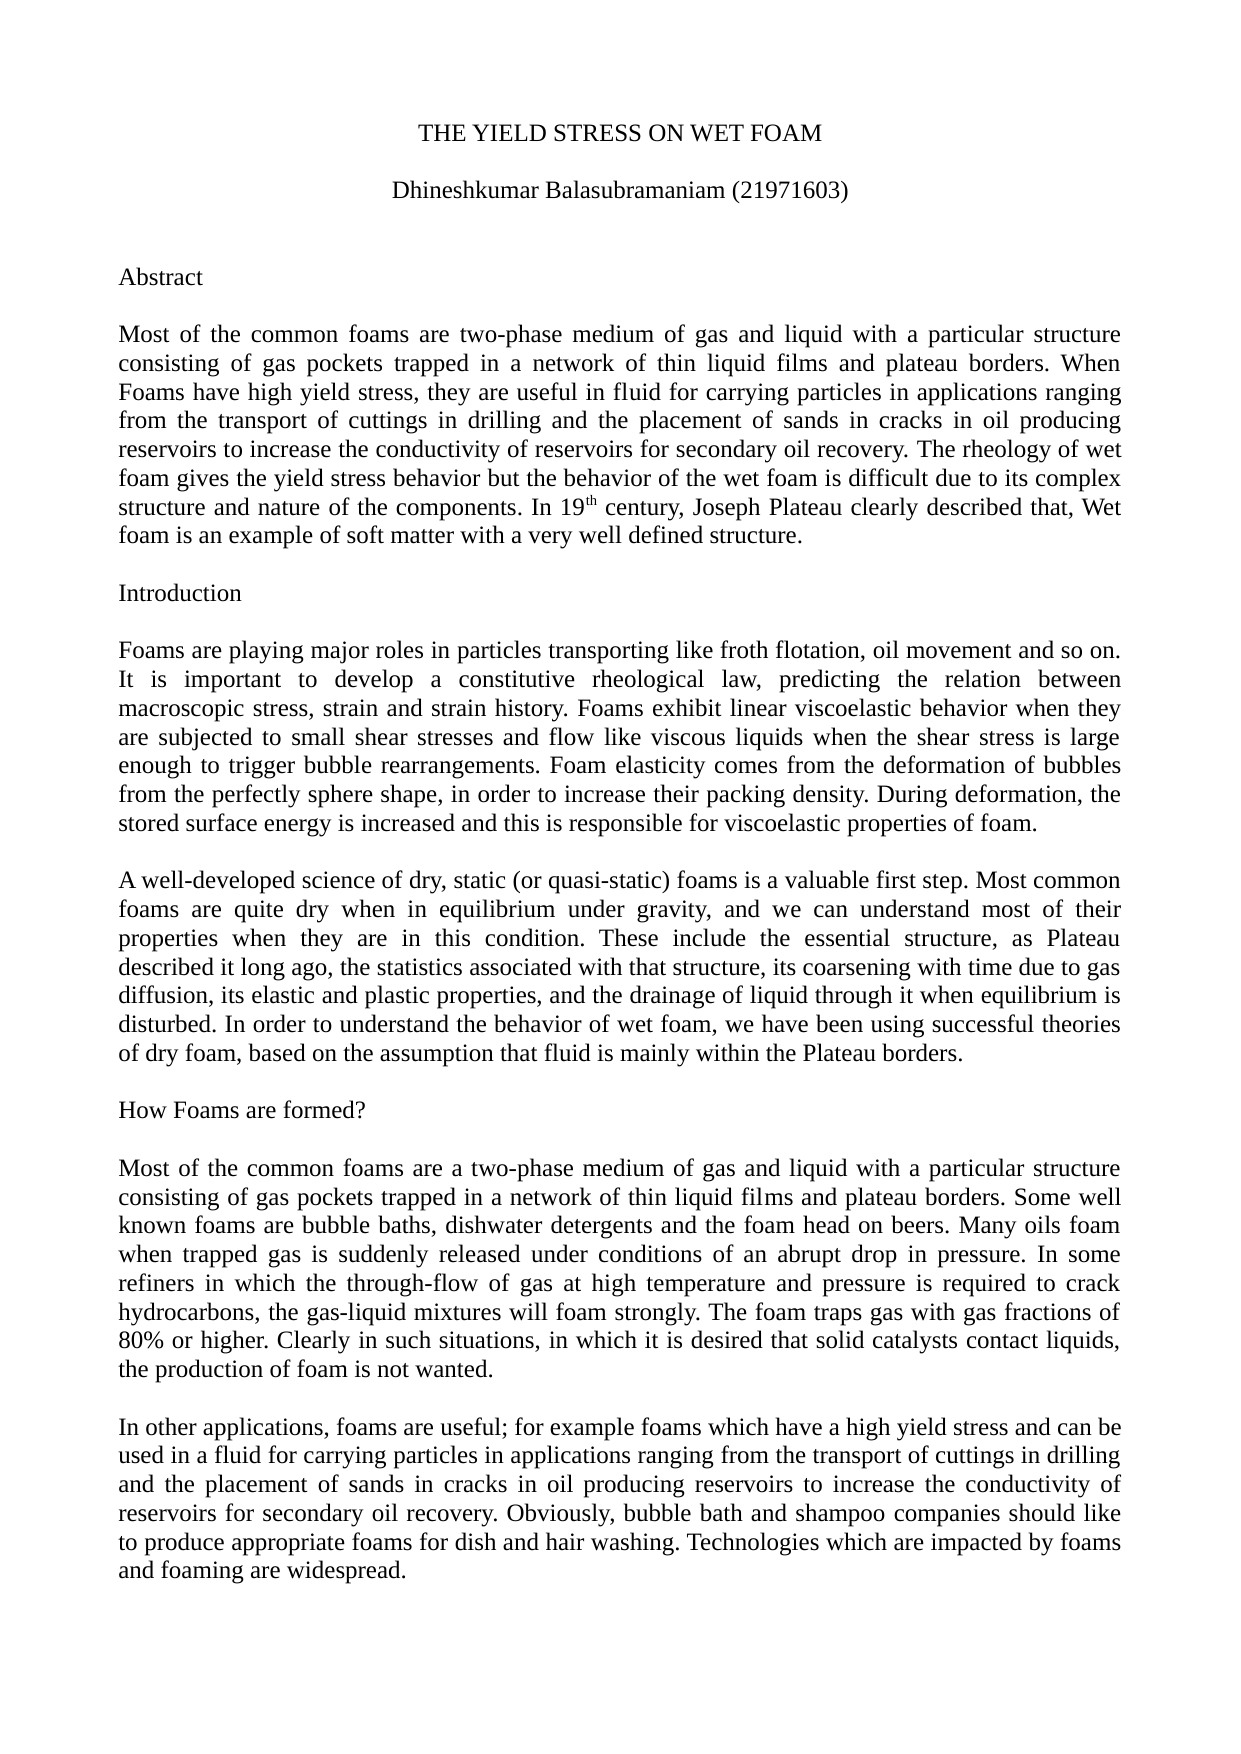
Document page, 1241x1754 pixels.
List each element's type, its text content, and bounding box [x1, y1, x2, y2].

text Introduction [118, 578, 1122, 607]
text Abstract [118, 262, 1122, 291]
text A well-developed science of dry, static (or quasi-static) foams is a valuable first step. Most common foams are quite dry when in equilibrium under gravity, and we can understand most of their properties when they are in this condition. These include the essential structure, as Plateau described it long ago, the statistics associated with that structure, its coarsening with time due to gas diffusion, its elastic and plastic properties, and the drainage of liquid through it when equilibrium is disturbed. In order to understand the behavior of wet foam, we have been using successful theories of dry foam, based on the assumption that fluid is mainly within the Plateau borders. [118, 866, 1122, 1067]
text How Foams are formed? [118, 1096, 1122, 1124]
text Most of the common foams are two-phase medium of gas and liquid with a particular structure consisting of gas pockets trapped in a network of thin liquid films and plateau borders. When Foams have high yield stress, they are useful in fluid for carrying particles in applications ranging from the transport of cuttings in drilling and the placement of sands in cracks in oil producing reservoirs to increase the conductivity of reservoirs for secondary oil recovery. The rheology of wet foam gives the yield stress behavior but the behavior of the wet foam is difficult due to its complex structure and nature of the components. In 19th century, Joseph Plateau clearly described that, Wet foam is an example of soft matter with a very well defined structure. [118, 319, 1122, 549]
text THE YIELD STRESS ON WET FOAM [118, 118, 1122, 147]
text Foams are playing major roles in particles transporting like froth flotation, oil movement and so on. It is important to develop a constitutive rheological law, predicting the relation between macroscopic stress, strain and strain history. Foams exhibit linear viscoelastic behavior when they are subjected to small shear stresses and flow like viscous liquids when the shear stress is large enough to trigger bubble rearrangements. Foam elasticity comes from the deformation of bubbles from the perfectly sphere shape, in order to increase their packing density. During deformation, the stored surface energy is increased and this is responsible for viscoelastic properties of foam. [118, 636, 1122, 837]
text In other applications, foams are useful; for example foams which have a high yield stress and can be used in a fluid for carrying particles in applications ranging from the transport of cuttings in drilling and the placement of sands in cracks in oil producing reservoirs to increase the conductivity of reservoirs for secondary oil recovery. Obviously, bubble bath and shampoo companies should like to produce appropriate foams for dish and hair washing. Technologies which are impacted by foams and foaming are widespread. [118, 1412, 1122, 1584]
text Dhineshkumar Balasubramaniam (21971603) [118, 176, 1122, 204]
text Most of the common foams are a two-phase medium of gas and liquid with a particular structure consisting of gas pockets trapped in a network of thin liquid films and plateau borders. Some well known foams are bubble baths, dishwater detergents and the foam head on beers. Many oils foam when trapped gas is suddenly released under conditions of an abrupt drop in pressure. In some refiners in which the through-flow of gas at high temperature and pressure is required to crack hydrocarbons, the gas-liquid mixtures will foam strongly. The foam traps gas with gas fractions of 80% or higher. Clearly in such situations, in which it is desired that solid catalysts contact liquids, the production of foam is not wanted. [118, 1153, 1122, 1383]
